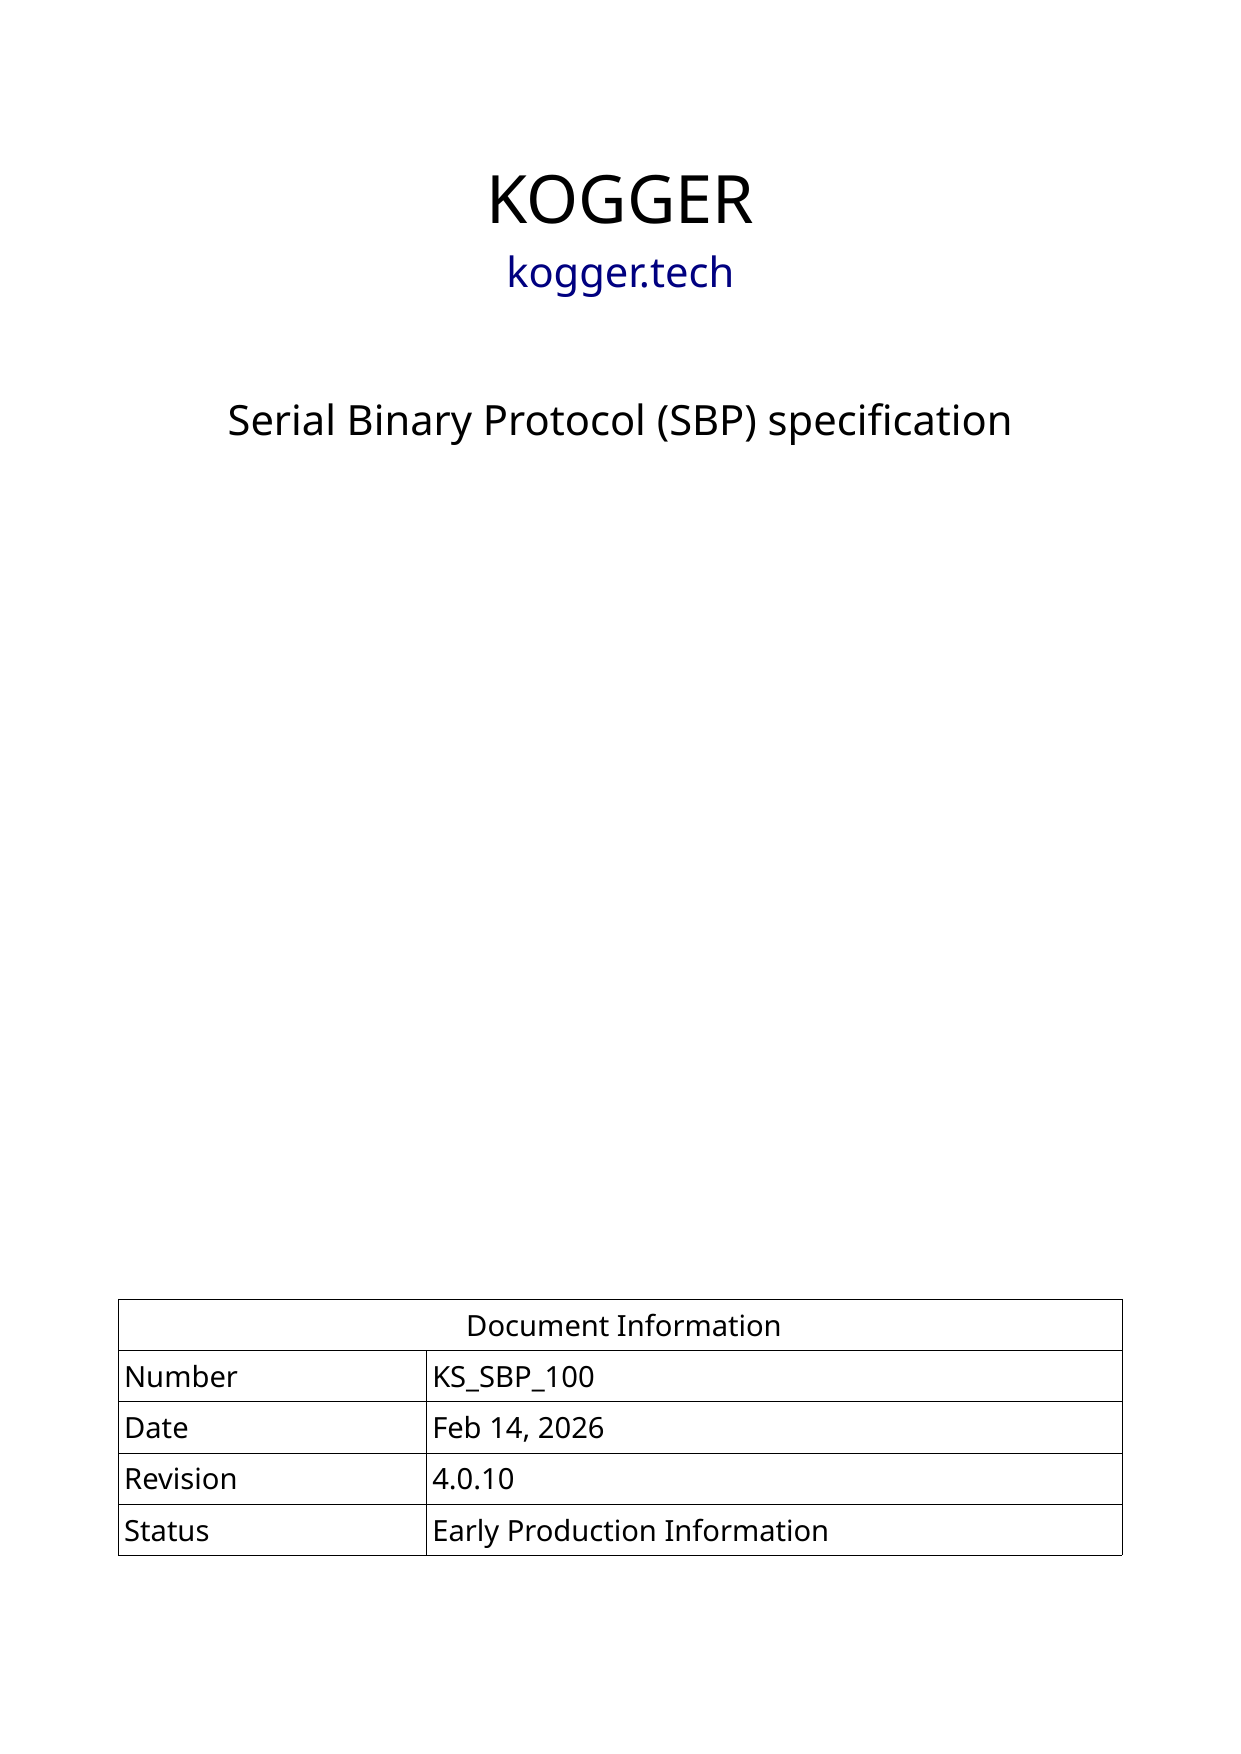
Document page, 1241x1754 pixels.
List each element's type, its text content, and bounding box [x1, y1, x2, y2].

table_cell Date [119, 1402, 426, 1453]
table_cell Number [119, 1351, 426, 1401]
table_cell KS_SBP_100 [427, 1351, 1122, 1401]
text kogger.tech [118, 243, 1122, 300]
table_cell Status [119, 1505, 426, 1555]
text Serial Binary Protocol (SBP) specification [118, 391, 1122, 447]
table_cell Early Production Information [427, 1505, 1122, 1555]
table_cell Revision [119, 1454, 426, 1504]
table_cell Feb 14, 2026 [427, 1402, 1122, 1453]
table_header Document Information [119, 1300, 1122, 1350]
text KOGGER [118, 152, 1122, 243]
table_cell 4.0.10 [427, 1454, 1122, 1504]
